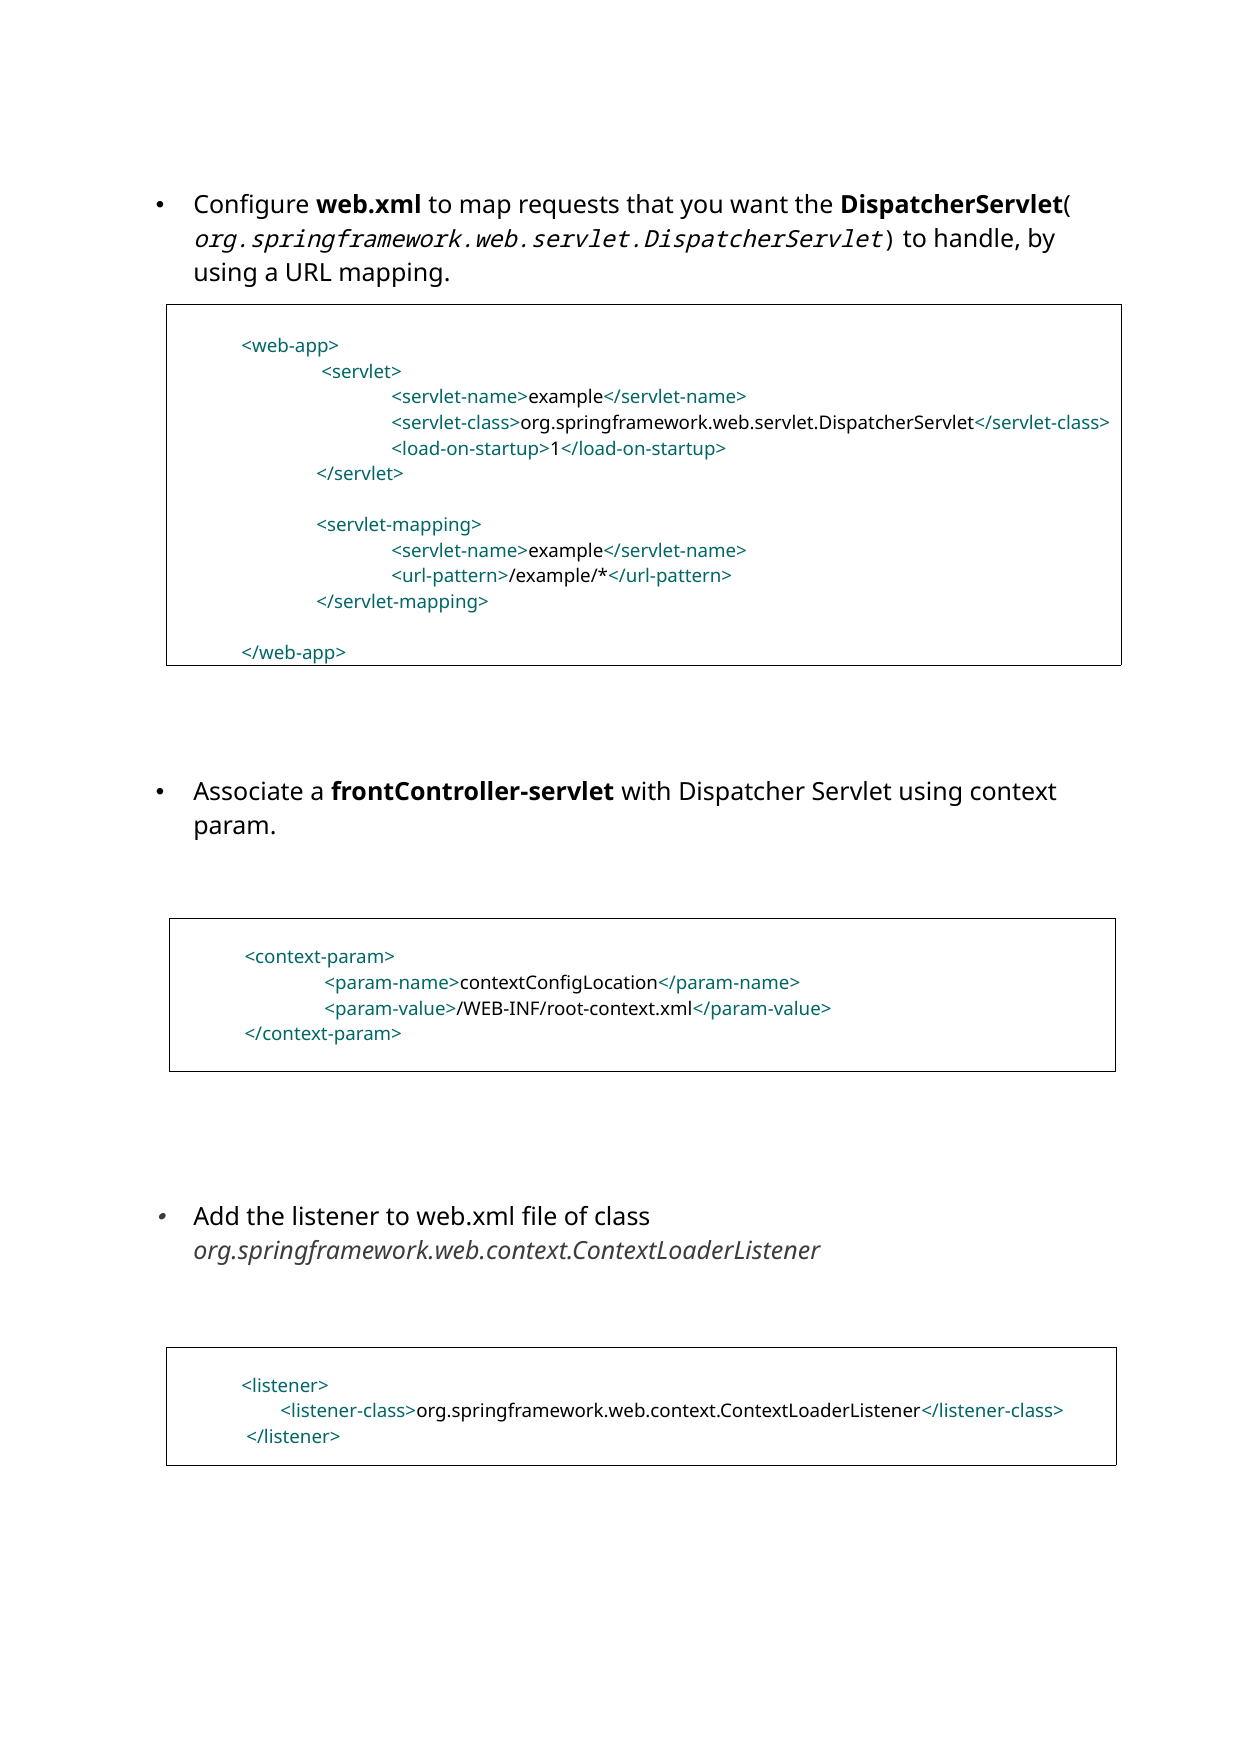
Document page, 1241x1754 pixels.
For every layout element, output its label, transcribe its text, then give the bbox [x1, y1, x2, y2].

text <param-value>/WEB-INF/root-context.xml</param-value> [170, 995, 1114, 1020]
text <load-on-startup>1</load-on-startup> [167, 435, 1121, 460]
text <context-param> [170, 944, 1114, 969]
text <servlet-class>org.springframework.web.servlet.DispatcherServlet</servlet-class> [167, 409, 1121, 435]
text <servlet> [167, 358, 1121, 384]
list Add the listener to web.xml file of class org.springframework.web.context.ContextLoaderListener [156, 1198, 1122, 1267]
text </listener> [167, 1423, 1116, 1449]
text <servlet-name>example</servlet-name> [167, 384, 1121, 409]
list Configure web.xml to map requests that you want the DispatcherServlet( org.springframework.web.servlet.DispatcherServlet) to handle, by using a URL mapping. [156, 186, 1122, 288]
text </servlet-mapping> [167, 588, 1121, 613]
text </context-param> [170, 1020, 1114, 1046]
text <servlet-name>example</servlet-name> [167, 537, 1121, 562]
text <param-name>contextConfigLocation</param-name> [170, 969, 1114, 995]
text <listener-class>org.springframework.web.context.ContextLoaderListener</listener-class> [167, 1398, 1116, 1423]
text <servlet-mapping> [167, 511, 1121, 537]
text </servlet> [167, 460, 1121, 486]
text <url-pattern>/example/*</url-pattern> [167, 562, 1121, 588]
text <listener> [167, 1372, 1116, 1398]
text </web-app> [167, 639, 1121, 664]
list Associate a frontController-servlet with Dispatcher Servlet using context param. [156, 774, 1122, 842]
text <web-app> [167, 333, 1121, 358]
